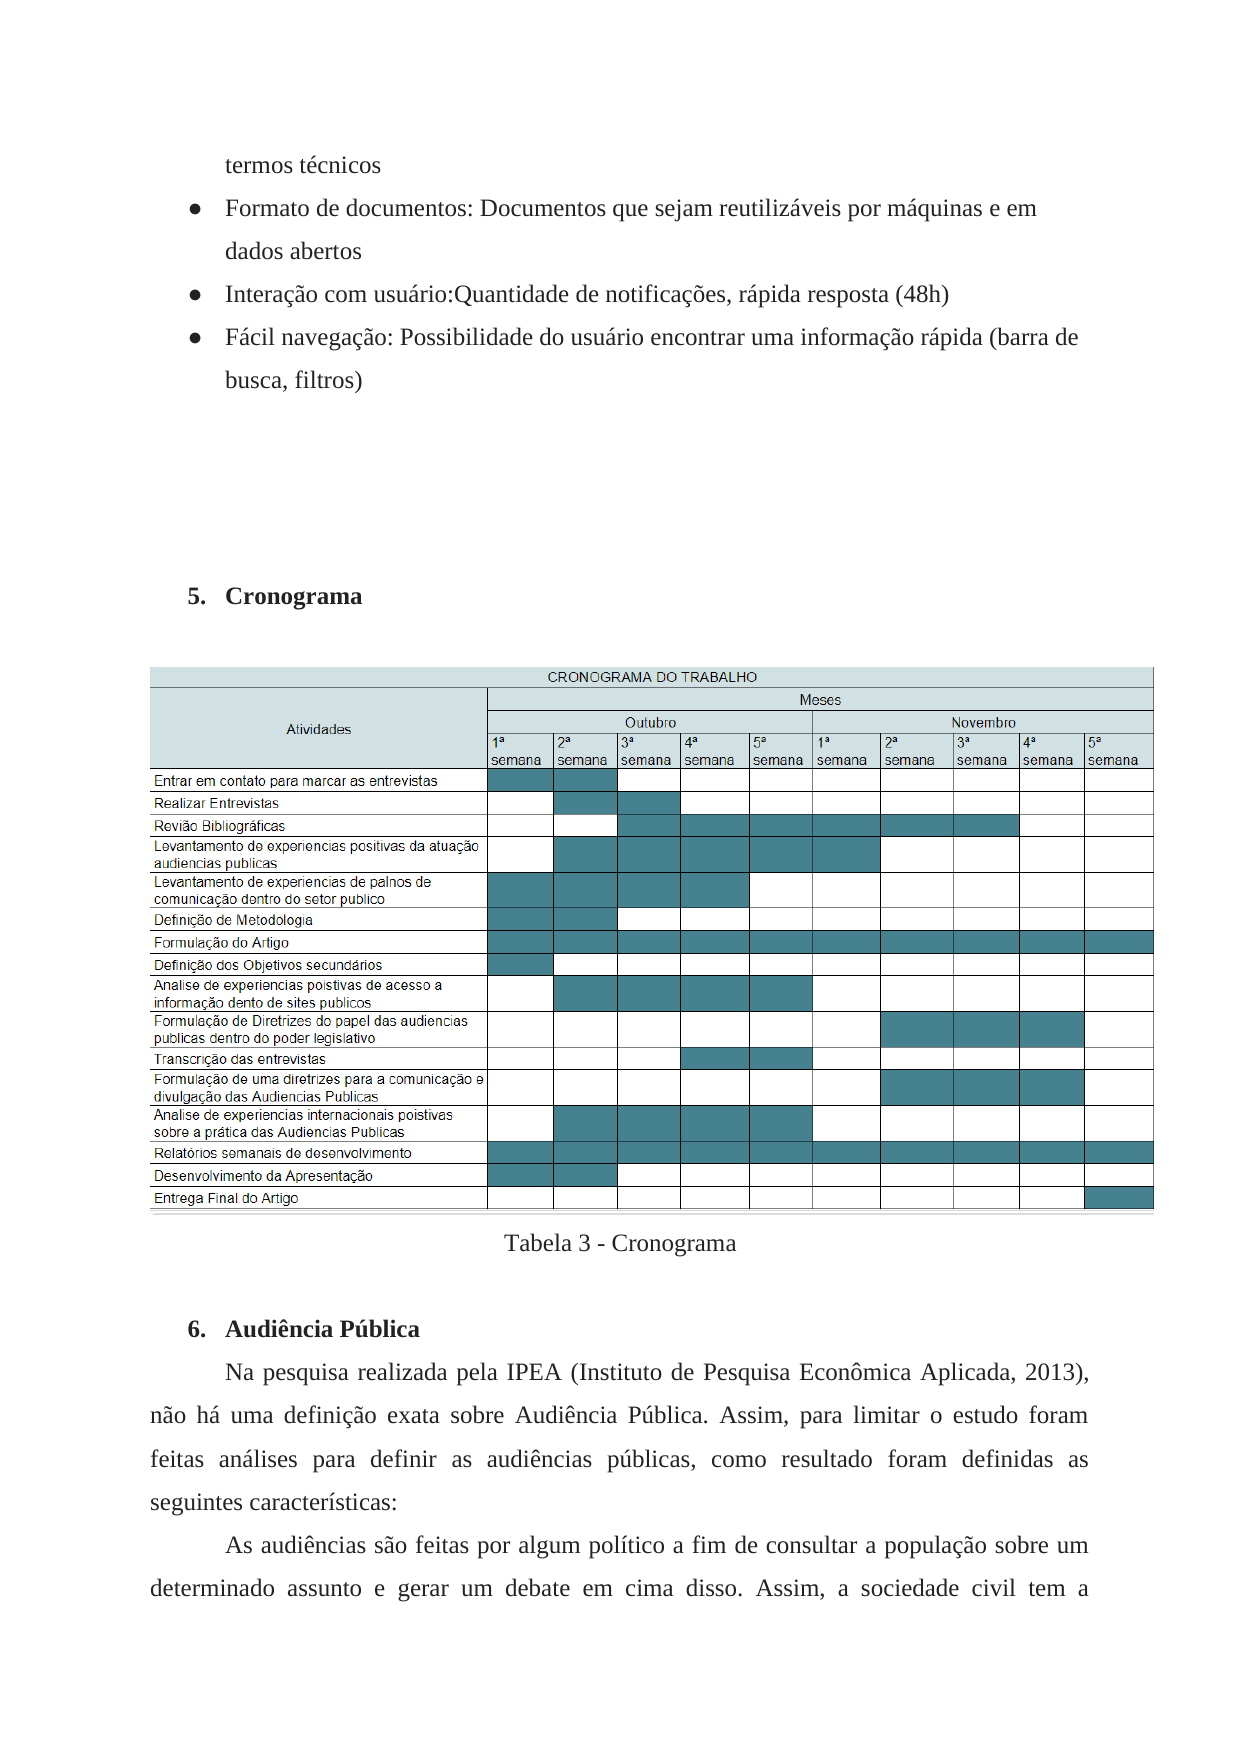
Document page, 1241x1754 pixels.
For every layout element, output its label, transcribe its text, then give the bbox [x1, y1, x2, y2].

list Interação com usuário:Quantidade de notificações, rápida resposta (48h) [187, 279, 1090, 308]
picture [150, 667, 1154, 1215]
list Audiência Pública [187, 1314, 1090, 1343]
text As audiências são feitas por algum político a fim de consultar a população sobre um determinado assunto e gerar um debate em cima disso. Assim, a sociedade civil tem a [150, 1530, 1090, 1602]
list termos técnicos [187, 150, 1090, 179]
list Fácil navegação: Possibilidade do usuário encontrar uma informação rápida (barra de busca, filtros) [187, 322, 1090, 394]
text Tabela 3 - Cronograma [150, 1228, 1090, 1257]
list Cronograma [187, 581, 1090, 610]
text Na pesquisa realizada pela IPEA (Instituto de Pesquisa Econômica Aplicada, 2013), não há uma definição exata sobre Audiência Pública. Assim, para limitar o estudo foram feitas análises para definir as audiências públicas, como resultado foram definidas as seguintes características: [150, 1357, 1090, 1516]
list Formato de documentos: Documentos que sejam reutilizáveis por máquinas e em dados abertos [187, 193, 1090, 265]
